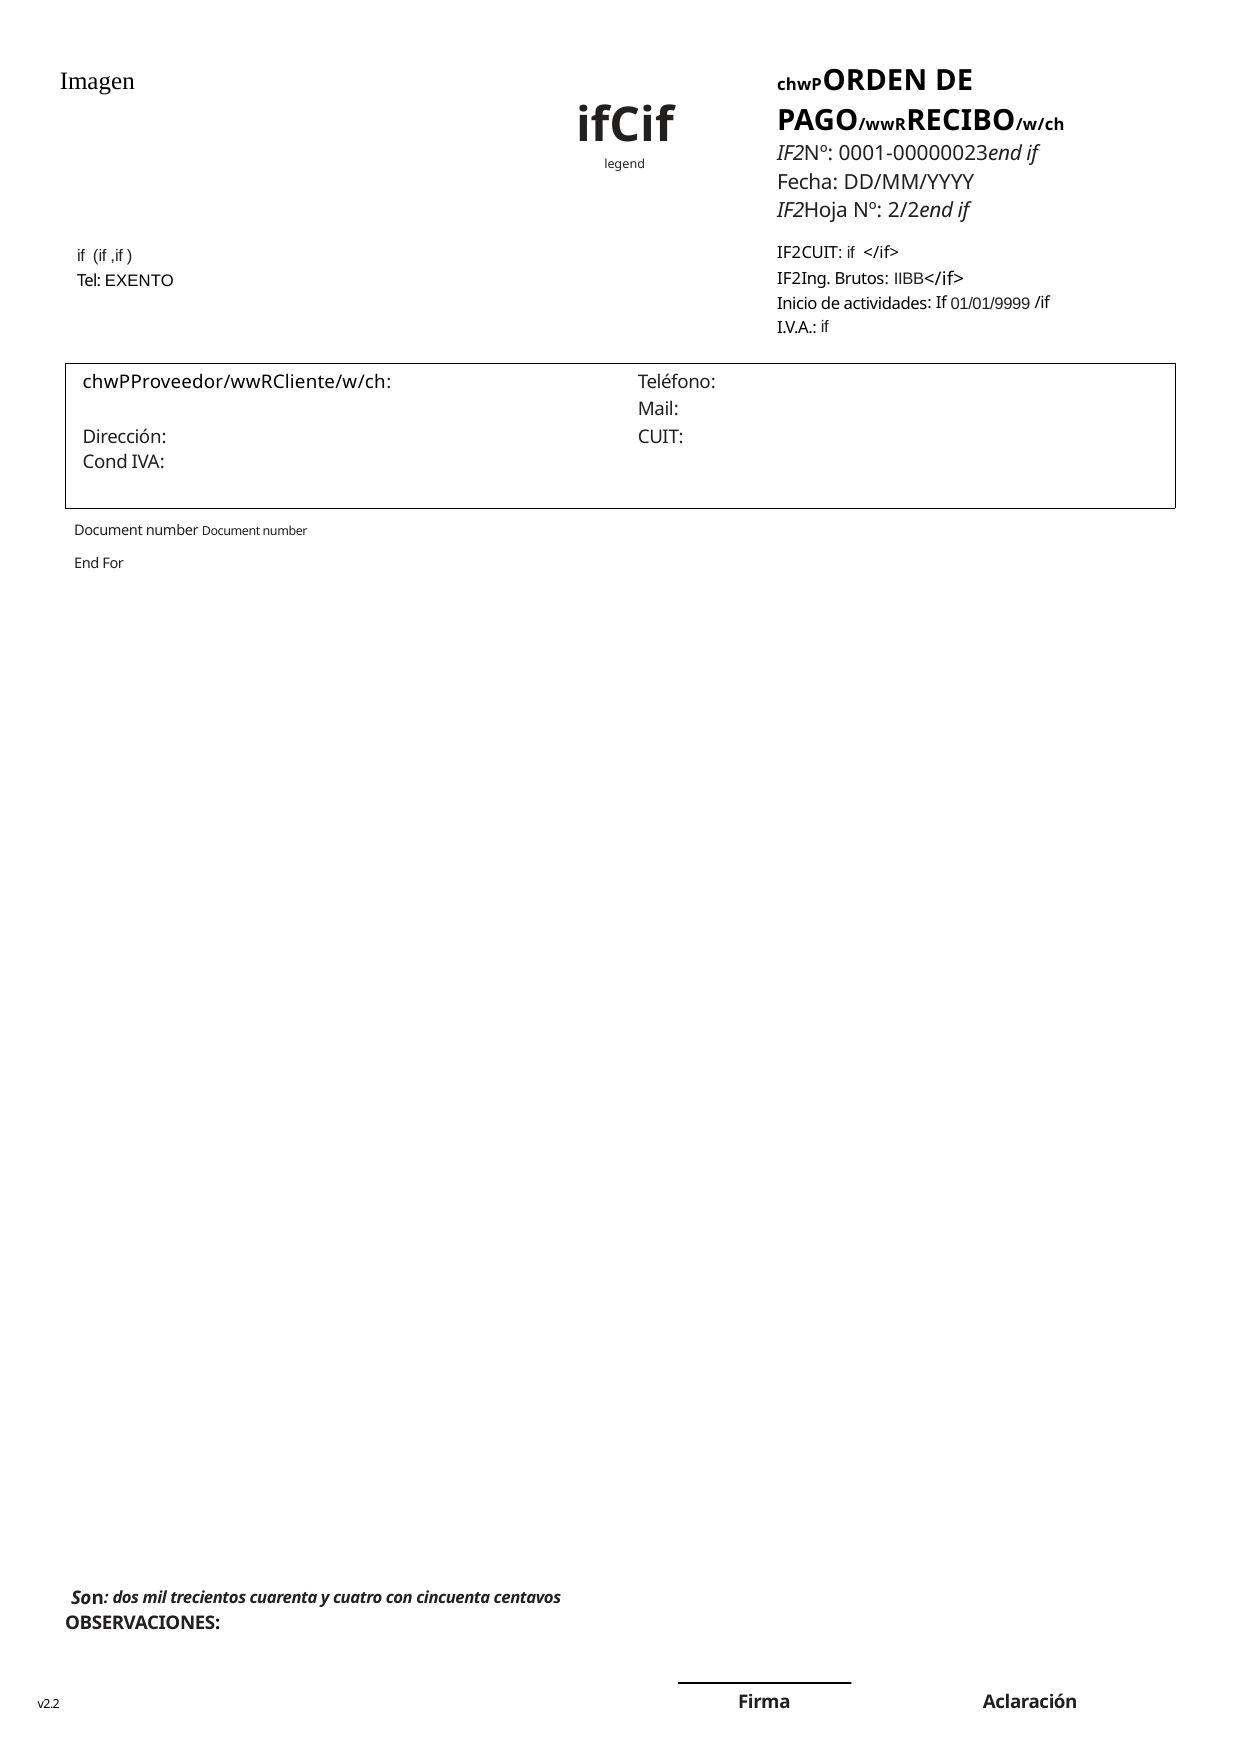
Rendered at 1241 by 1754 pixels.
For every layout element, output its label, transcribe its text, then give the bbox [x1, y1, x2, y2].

table_cell [564, 513, 771, 547]
table_cell [771, 547, 965, 578]
table_cell End For [68, 547, 564, 578]
table_cell [965, 513, 1172, 547]
table_cell [564, 547, 771, 578]
table_cell [965, 547, 1172, 578]
table_cell [771, 513, 965, 547]
table_cell Document number Document number [68, 513, 564, 547]
